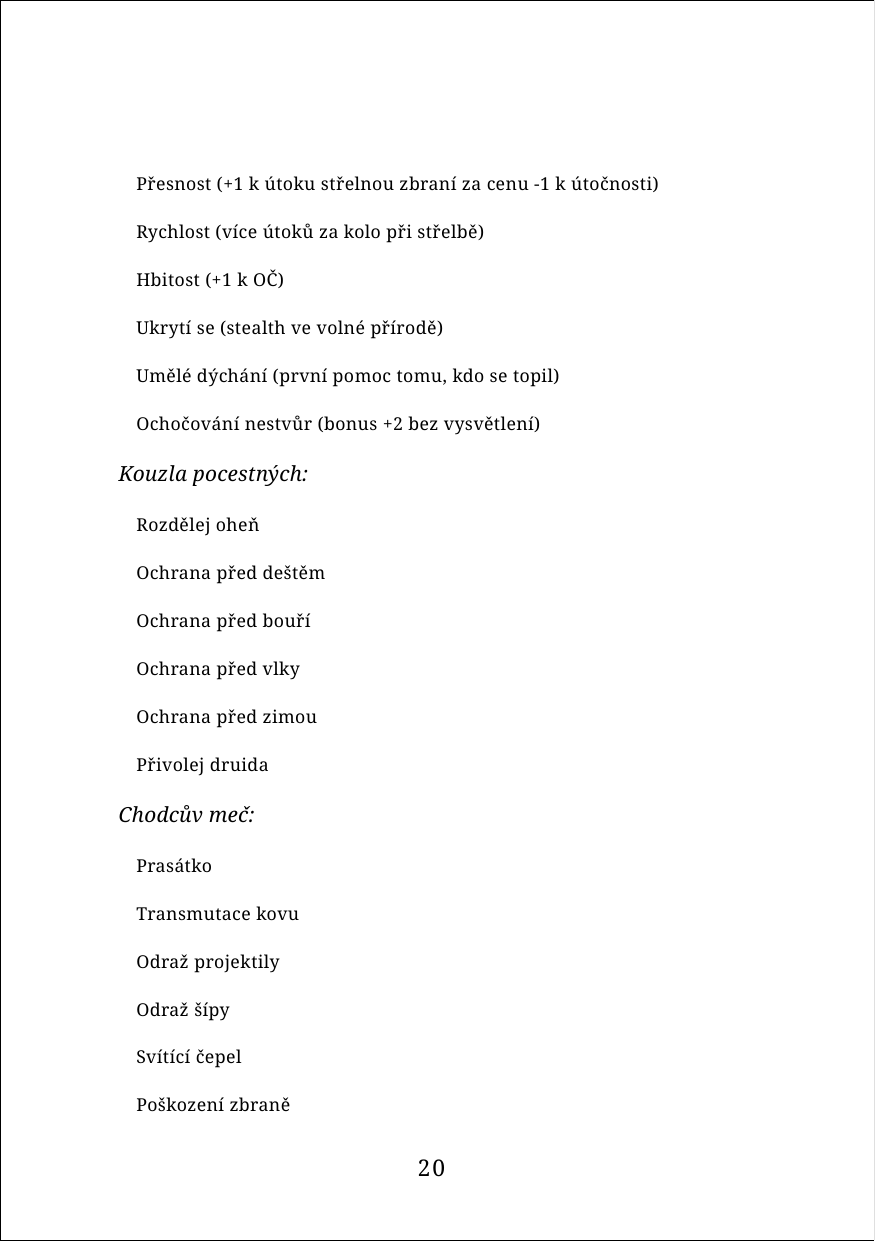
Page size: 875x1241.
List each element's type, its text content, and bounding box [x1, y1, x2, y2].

text Odraž šípy [136, 997, 756, 1021]
text Prasátko [136, 853, 756, 877]
text Odraž projektily [136, 949, 756, 973]
text Umělé dýchání (první pomoc tomu, kdo se topil) [136, 363, 756, 388]
text Rozdělej oheň [136, 512, 756, 537]
text Transmutace kovu [136, 901, 756, 925]
text Rychlost (více útoků za kolo při střelbě) [136, 220, 756, 244]
text Ochrana před deštěm [136, 560, 756, 584]
text Ochočování nestvůr (bonus +2 bez vysvětlení) [136, 411, 756, 436]
text Poškození zbraně [136, 1093, 756, 1117]
text Přivolej druida [136, 752, 756, 776]
text Přesnost (+1 k útoku střelnou zbraní za cenu -1 k útočnosti) [136, 172, 756, 196]
text Ochrana před vlky [136, 656, 756, 680]
text Ukrytí se (stealth ve volné přírodě) [136, 316, 756, 340]
text Ochrana před zimou [136, 704, 756, 728]
text Svítící čepel [136, 1045, 756, 1069]
text Ochrana před bouří [136, 608, 756, 632]
text Kouzla pocestných: [118, 459, 756, 488]
text Chodcův meč: [118, 800, 756, 828]
text Hbitost (+1 k OČ) [136, 268, 756, 292]
